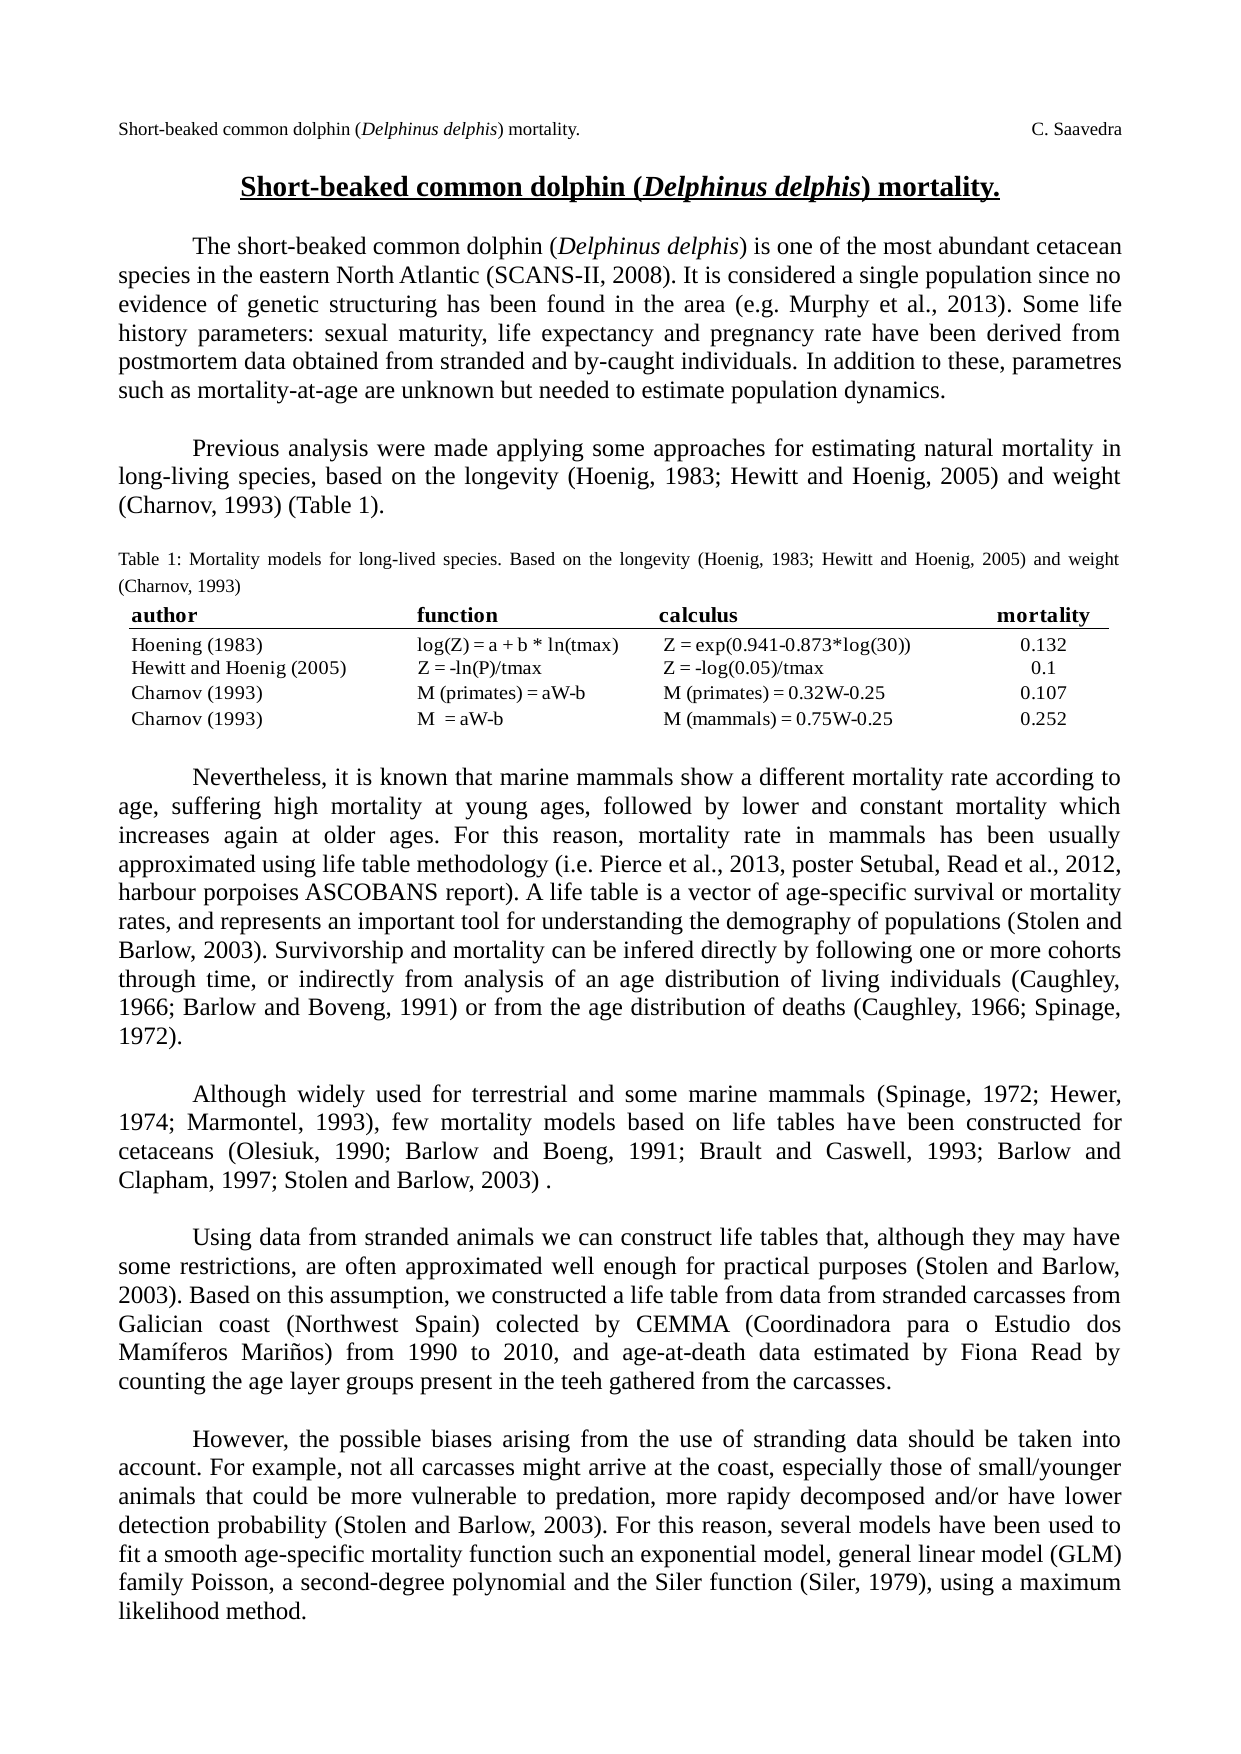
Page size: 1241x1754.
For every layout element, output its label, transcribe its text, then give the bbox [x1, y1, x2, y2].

text Short-beaked common dolphin (Delphinus delphis) mortality. [118, 169, 1122, 203]
text The short-beaked common dolphin (Delphinus delphis) is one of the most abundant cetacean species in the eastern North Atlantic (SCANS-II, 2008). It is considered a single population since no evidence of genetic structuring has been found in the area (e.g. Murphy et al., 2013). Some life history parameters: sexual maturity, life expectancy and pregnancy rate have been derived from postmortem data obtained from stranded and by-caught individuals. In addition to these, parametres such as mortality-at-age are unknown but needed to estimate population dynamics. [118, 231, 1122, 404]
text However, the possible biases arising from the use of stranding data should be taken into account. For example, not all carcasses might arrive at the coast, especially those of small/younger animals that could be more vulnerable to predation, more rapidy decomposed and/or have lower detection probability (Stolen and Barlow, 2003). For this reason, several models have been used to fit a smooth age-specific mortality function such an exponential model, general linear model (GLM) family Poisson, a second-degree polynomial and the Siler function (Siler, 1979), using a maximum likelihood method. [118, 1424, 1122, 1625]
text Table 1: Mortality models for long-lived species. Based on the longevity (Hoenig, 1983; Hewitt and Hoenig, 2005) and weight (Charnov, 1993) [118, 548, 1122, 598]
text Nevertheless, it is known that marine mammals show a different mortality rate according to age, suffering high mortality at young ages, followed by lower and constant mortality which increases again at older ages. For this reason, mortality rate in mammals has been usually approximated using life table methodology (i.e. Pierce et al., 2013, poster Setubal, Read et al., 2012, harbour porpoises ASCOBANS report). A life table is a vector of age-specific survival or mortality rates, and represents an important tool for understanding the demography of populations (Stolen and Barlow, 2003). Survivorship and mortality can be infered directly by following one or more cohorts through time, or indirectly from analysis of an age distribution of living individuals (Caughley, 1966; Barlow and Boveng, 1991) or from the age distribution of deaths (Caughley, 1966; Spinage, 1972). [118, 762, 1122, 1050]
text Using data from stranded animals we can construct life tables that, although they may have some restrictions, are often approximated well enough for practical purposes (Stolen and Barlow, 2003). Based on this assumption, we constructed a life table from data from stranded carcasses from Galician coast (Northwest Spain) colected by CEMMA (Coordinadora para o Estudio dos Mamíferos Mariños) from 1990 to 2010, and age-at-death data estimated by Fiona Read by counting the age layer groups present in the teeh gathered from the carcasses. [118, 1222, 1122, 1395]
text Previous analysis were made applying some approaches for estimating natural mortality in long-living species, based on the longevity (Hoenig, 1983; Hewitt and Hoenig, 2005) and weight (Charnov, 1993) (Table 1). [118, 433, 1122, 519]
text Although widely used for terrestrial and some marine mammals (Spinage, 1972; Hewer, 1974; Marmontel, 1993), few mortality models based on life tables have been constructed for cetaceans (Olesiuk, 1990; Barlow and Boeng, 1991; Brault and Caswell, 1993; Barlow and Clapham, 1997; Stolen and Barlow, 2003) . [118, 1079, 1122, 1194]
